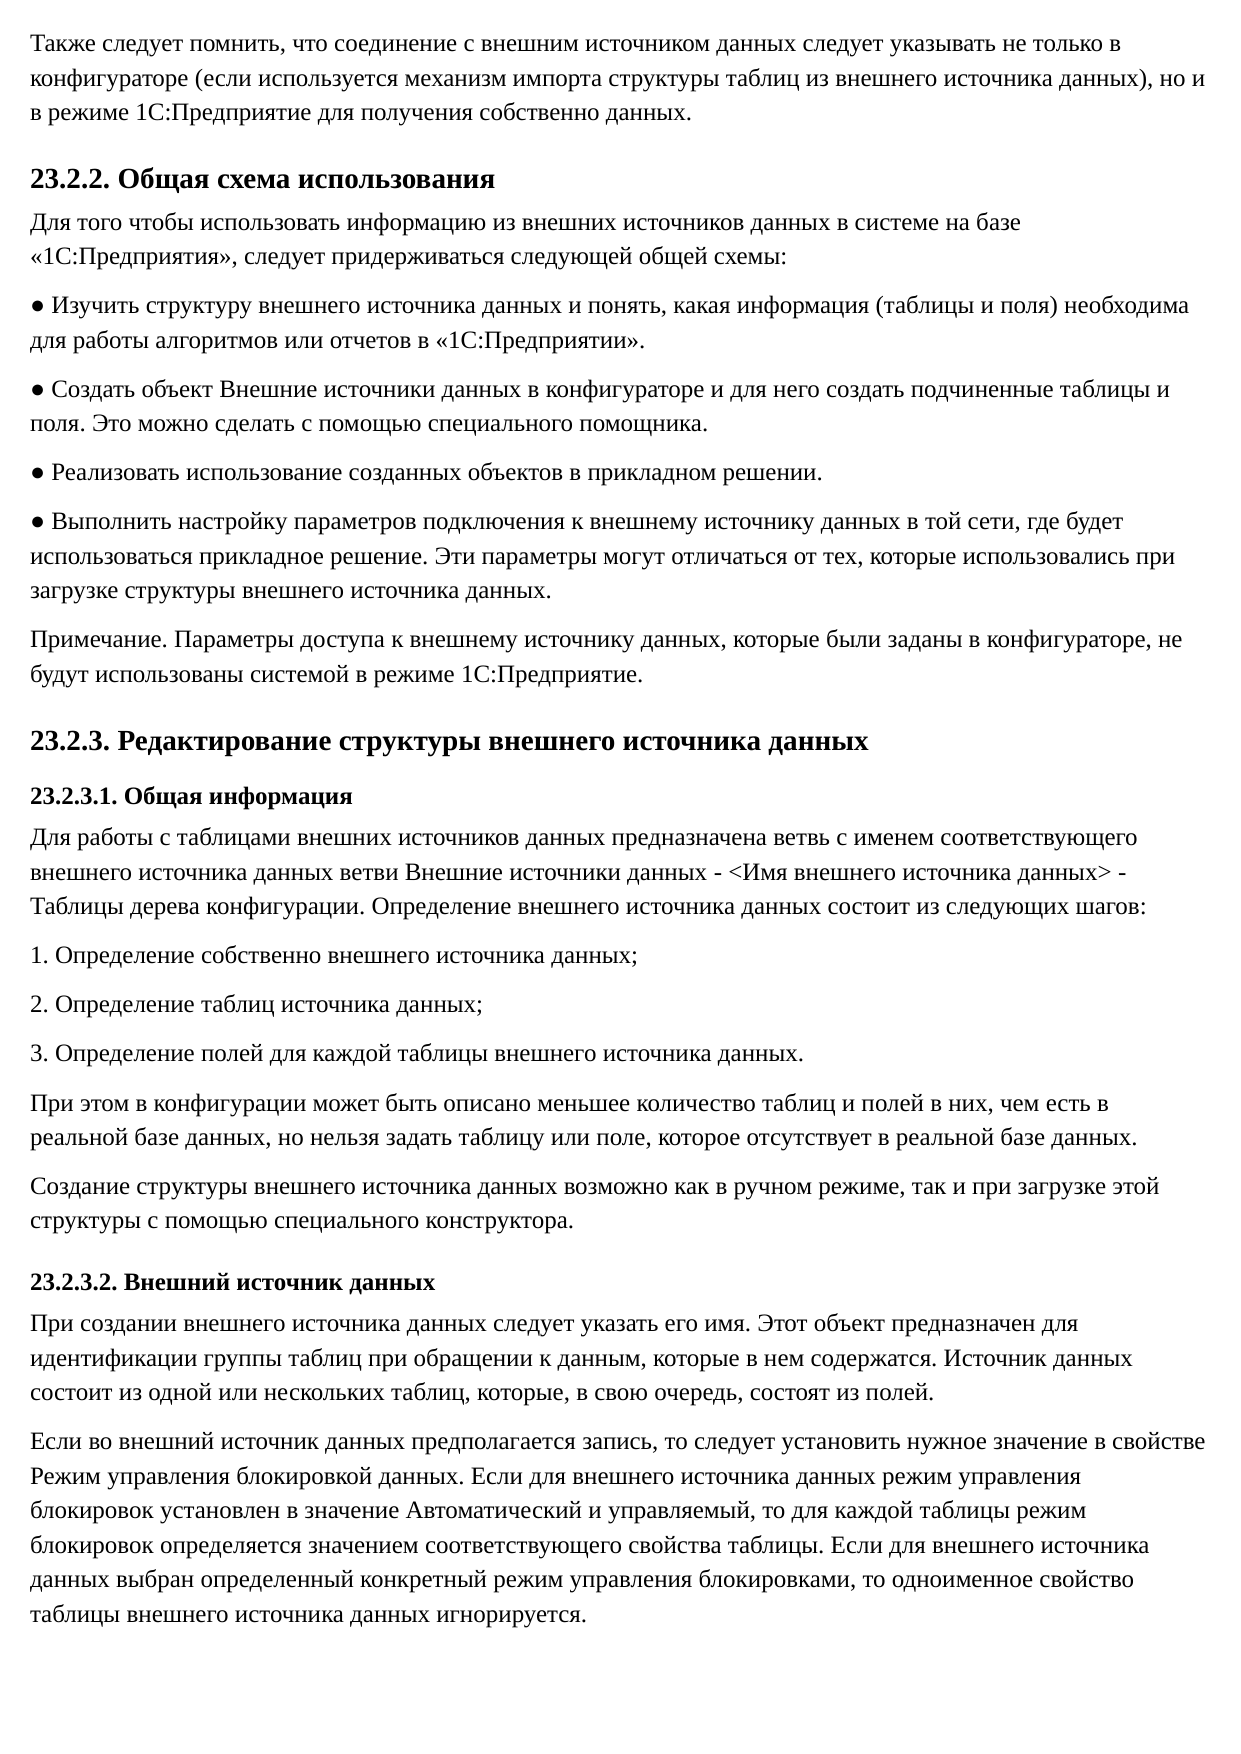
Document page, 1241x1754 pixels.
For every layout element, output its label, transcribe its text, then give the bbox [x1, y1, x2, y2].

text Для того чтобы использовать информацию из внешних источников данных в системе на базе «1С:Предприятия», следует придерживаться следующей общей схемы: [30, 207, 1211, 270]
text ● Создать объект Внешние источники данных в конфигураторе и для него создать подчиненные таблицы и поля. Это можно сделать с помощью специального помощника. [30, 374, 1211, 437]
text 1. Определение собственно внешнего источника данных; [30, 940, 1211, 969]
text При этом в конфигурации может быть описано меньшее количество таблиц и полей в них, чем есть в реальной базе данных, но нельзя задать таблицу или поле, которое отсутствует в реальной базе данных. [30, 1088, 1211, 1151]
text 2. Определение таблиц источника данных; [30, 989, 1211, 1018]
text ● Выполнить настройку параметров подключения к внешнему источнику данных в той сети, где будет использоваться прикладное решение. Эти параметры могут отличаться от тех, которые использовались при загрузке структуры внешнего источника данных. [30, 506, 1211, 604]
subtitle 23.2.3.2. Внешний источник данных [30, 1267, 1211, 1296]
text 3. Определение полей для каждой таблицы внешнего источника данных. [30, 1038, 1211, 1067]
subtitle 23.2.3.1. Общая информация [30, 781, 1211, 810]
text При создании внешнего источника данных следует указать его имя. Этот объект предназначен для идентификации группы таблиц при обращении к данным, которые в нем содержатся. Источник данных состоит из одной или нескольких таблиц, которые, в свою очередь, состоят из полей. [30, 1308, 1211, 1406]
subtitle 23.2.2. Общая схема использования [30, 161, 1211, 194]
text Для работы с таблицами внешних источников данных предназначена ветвь с именем соответствующего внешнего источника данных ветви Внешние источники данных ‑ <Имя внешнего источника данных> ‑ Таблицы дерева конфигурации. Определение внешнего источника данных состоит из следующих шагов: [30, 822, 1211, 920]
text Если во внешний источник данных предполагается запись, то следует установить нужное значение в свойстве Режим управления блокировкой данных. Если для внешнего источника данных режим управления блокировок установлен в значение Автоматический и управляемый, то для каждой таблицы режим блокировок определяется значением соответствующего свойства таблицы. Если для внешнего источника данных выбран определенный конкретный режим управления блокировками, то одноименное свойство таблицы внешнего источника данных игнорируется. [30, 1426, 1211, 1628]
text Также следует помнить, что соединение с внешним источником данных следует указывать не только в конфигураторе (если используется механизм импорта структуры таблиц из внешнего источника данных), но и в режиме 1С:Предприятие для получения собственно данных. [30, 28, 1211, 126]
text ● Изучить структуру внешнего источника данных и понять, какая информация (таблицы и поля) необходима для работы алгоритмов или отчетов в «1С:Предприятии». [30, 290, 1211, 353]
text Создание структуры внешнего источника данных возможно как в ручном режиме, так и при загрузке этой структуры с помощью специального конструктора. [30, 1171, 1211, 1234]
text ● Реализовать использование созданных объектов в прикладном решении. [30, 457, 1211, 486]
text Примечание. Параметры доступа к внешнему источнику данных, которые были заданы в конфигураторе, не будут использованы системой в режиме 1С:Предприятие. [30, 624, 1211, 688]
subtitle 23.2.3. Редактирование структуры внешнего источника данных [30, 723, 1211, 756]
